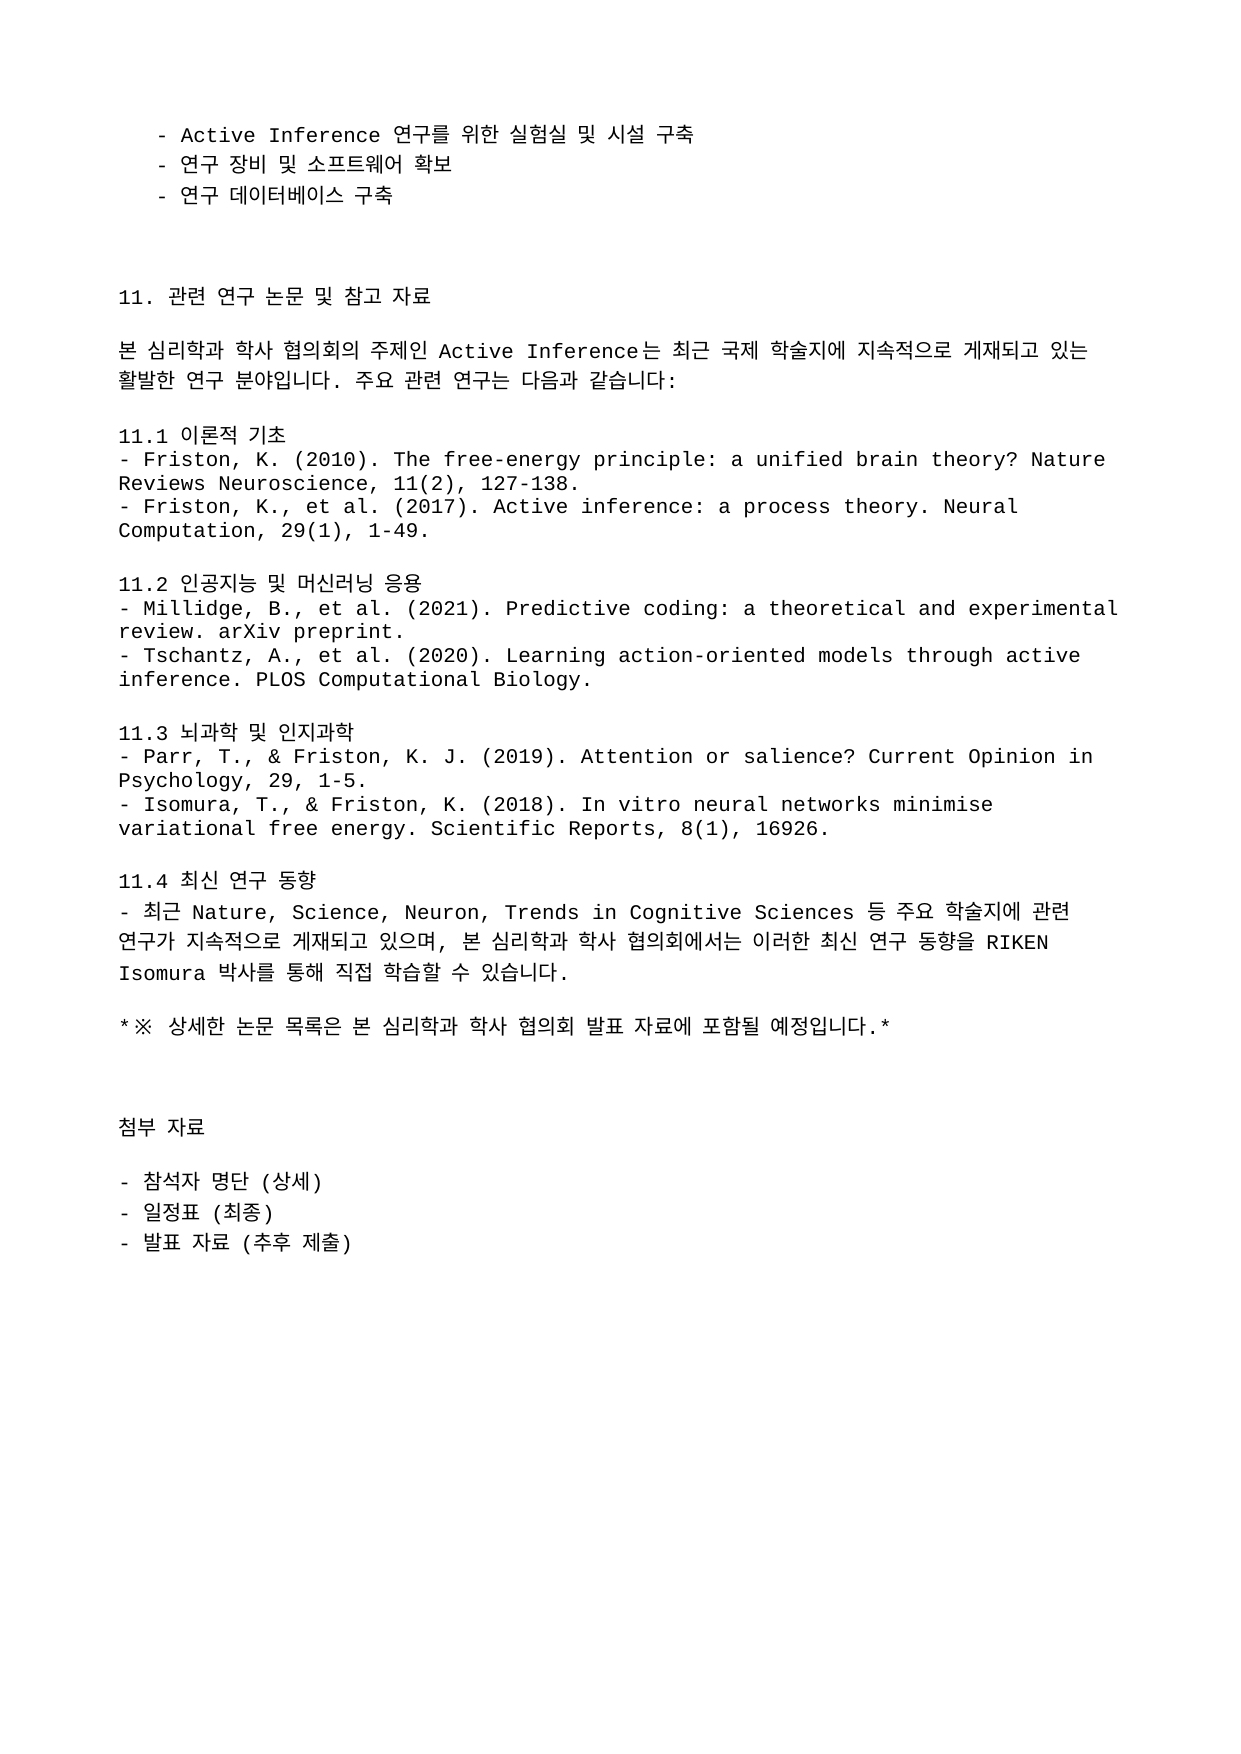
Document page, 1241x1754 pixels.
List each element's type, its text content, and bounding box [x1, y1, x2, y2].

text - 연구 장비 및 소프트웨어 확보 [118, 148, 1122, 179]
text - Active Inference 연구를 위한 실험실 및 시설 구축 [118, 118, 1122, 148]
text 11.2 인공지능 및 머신러닝 응용 [118, 567, 1122, 598]
text - Isomura, T., & Friston, K. (2018). In vitro neural networks minimise variational free energy. Scientific Reports, 8(1), 16926. [118, 794, 1122, 841]
text - Friston, K., et al. (2017). Active inference: a process theory. Neural Computation, 29(1), 1-49. [118, 497, 1122, 544]
text 첨부 자료 [118, 1111, 1122, 1142]
text - 참석자 명단 (상세) [118, 1165, 1122, 1196]
text - 일정표 (최종) [118, 1196, 1122, 1226]
text - 발표 자료 (추후 제출) [118, 1226, 1122, 1257]
text 11.1 이론적 기초 [118, 419, 1122, 449]
text - Tschantz, A., et al. (2020). Learning action-oriented models through active inference. PLOS Computational Biology. [118, 645, 1122, 692]
text 본 심리학과 학사 협의회의 주제인 Active Inference는 최근 국제 학술지에 지속적으로 게재되고 있는 활발한 연구 분야입니다. 주요 관련 연구는 다음과 같습니다: [118, 334, 1122, 395]
text 11. 관련 연구 논문 및 참고 자료 [118, 280, 1122, 311]
text 11.3 뇌과학 및 인지과학 [118, 716, 1122, 747]
text - Friston, K. (2010). The free-energy principle: a unified brain theory? Nature Reviews Neuroscience, 11(2), 127-138. [118, 449, 1122, 497]
text *※ 상세한 논문 목록은 본 심리학과 학사 협의회 발표 자료에 포함될 예정입니다.* [118, 1010, 1122, 1041]
text - Parr, T., & Friston, K. J. (2019). Attention or salience? Current Opinion in Psychology, 29, 1-5. [118, 747, 1122, 794]
text - 연구 데이터베이스 구축 [118, 179, 1122, 209]
text - Millidge, B., et al. (2021). Predictive coding: a theoretical and experimental review. arXiv preprint. [118, 598, 1122, 645]
text 11.4 최신 연구 동향 [118, 865, 1122, 895]
text - 최근 Nature, Science, Neuron, Trends in Cognitive Sciences 등 주요 학술지에 관련 연구가 지속적으로 게재되고 있으며, 본 심리학과 학사 협의회에서는 이러한 최신 연구 동향을 RIKEN Isomura 박사를 통해 직접 학습할 수 있습니다. [118, 895, 1122, 986]
